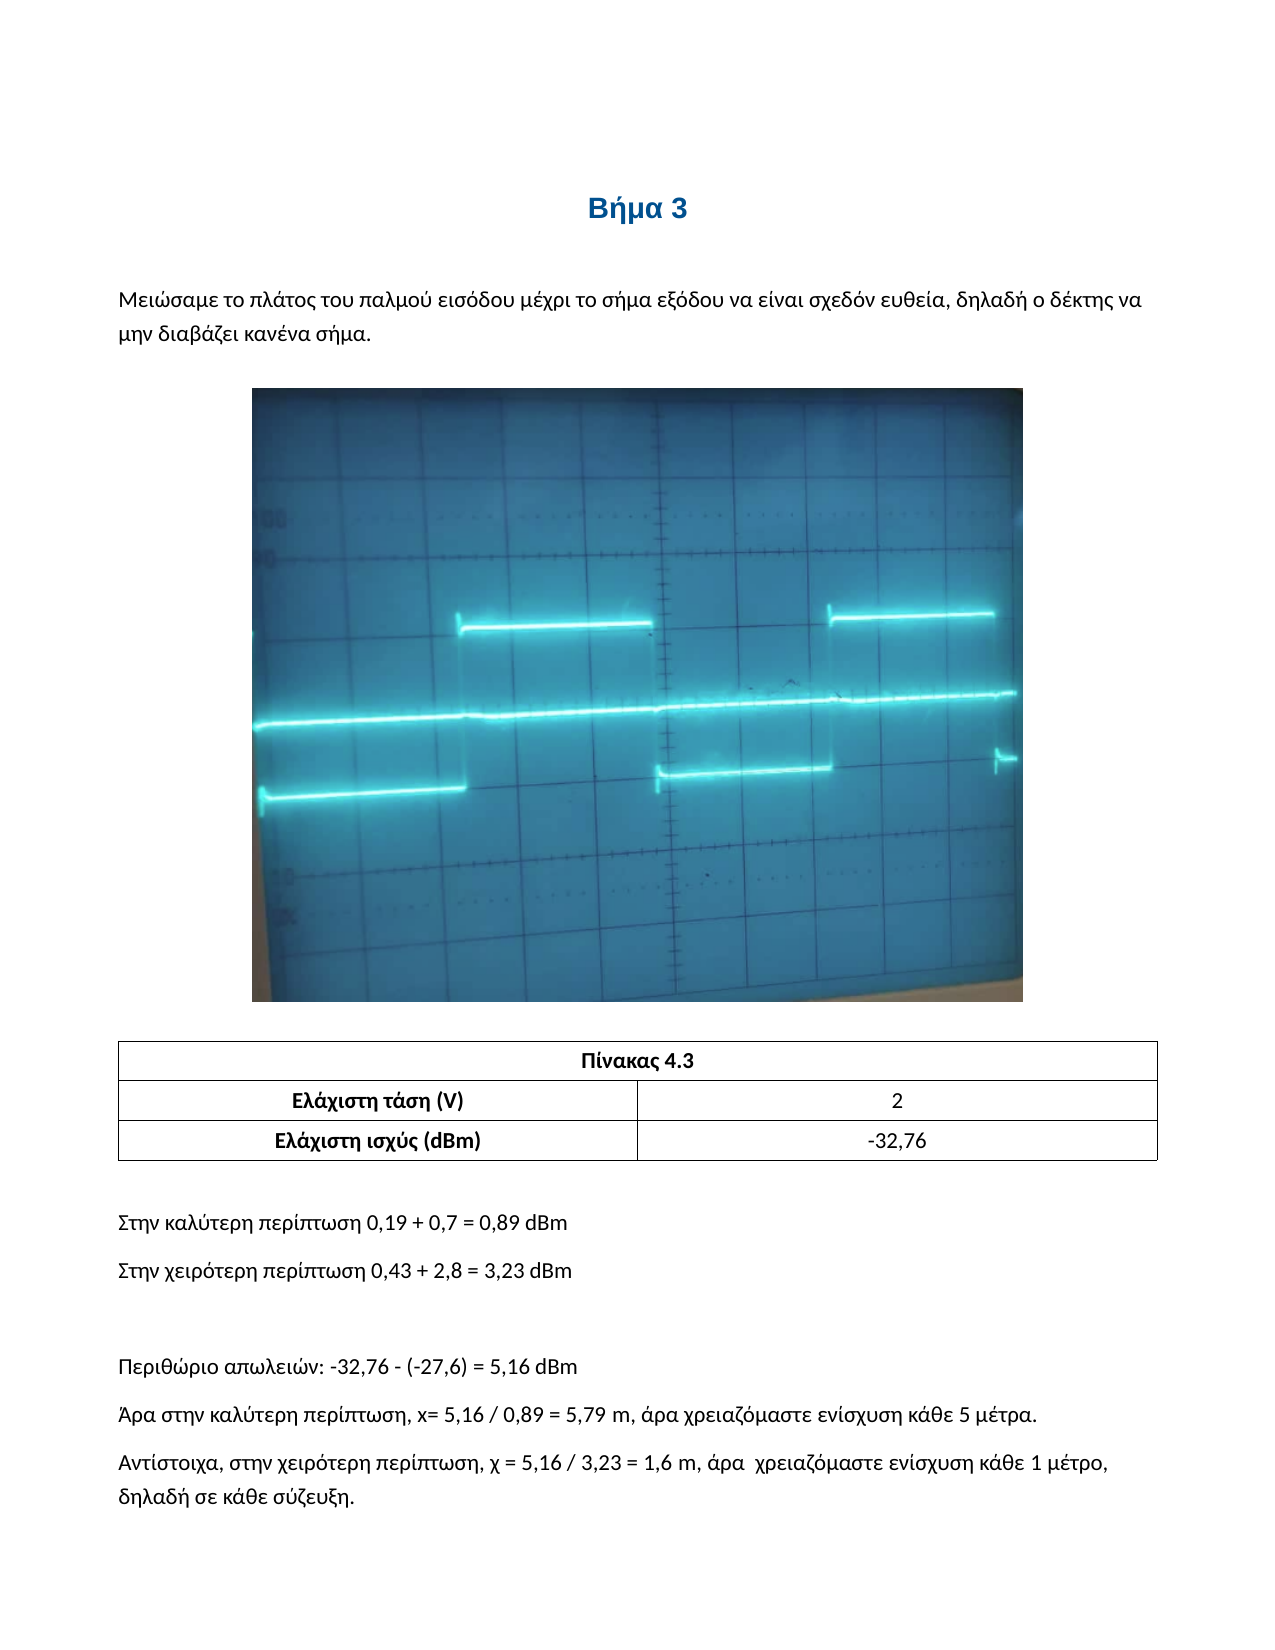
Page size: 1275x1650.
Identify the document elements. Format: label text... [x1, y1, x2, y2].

table_cell Ελάχιστη τάση (V) [119, 1081, 637, 1120]
table_cell 2 [638, 1081, 1157, 1120]
text Περιθώριο απωλειών: -32,76 - (-27,6) = 5,16 dBm [118, 1352, 1157, 1380]
text Στην χειρότερη περίπτωση 0,43 + 2,8 = 3,23 dBm [118, 1256, 1157, 1284]
text Μειώσαμε το πλάτος του παλμού εισόδου μέχρι το σήμα εξόδου να είναι σχεδόν ευθεία, δηλαδή ο δέκτης να μην διαβάζει κανένα σήμα. [118, 285, 1157, 347]
table_header Πίνακας 4.3 [119, 1042, 1157, 1080]
subtitle Βήμα 3 [118, 191, 1157, 225]
text Άρα στην καλύτερη περίπτωση, x= 5,16 / 0,89 = 5,79 m, άρα χρειαζόμαστε ενίσχυση κάθε 5 μέτρα. [118, 1400, 1157, 1428]
text Αντίστοιχα, στην χειρότερη περίπτωση, χ = 5,16 / 3,23 = 1,6 m, άρα χρειαζόμαστε ενίσχυση κάθε 1 μέτρο, δηλαδή σε κάθε σύζευξη. [118, 1448, 1157, 1510]
table_cell -32,76 [638, 1121, 1157, 1159]
picture [252, 388, 1023, 1002]
table_cell Ελάχιστη ισχύς (dBm) [119, 1121, 637, 1159]
text Στην καλύτερη περίπτωση 0,19 + 0,7 = 0,89 dBm [118, 1208, 1157, 1236]
